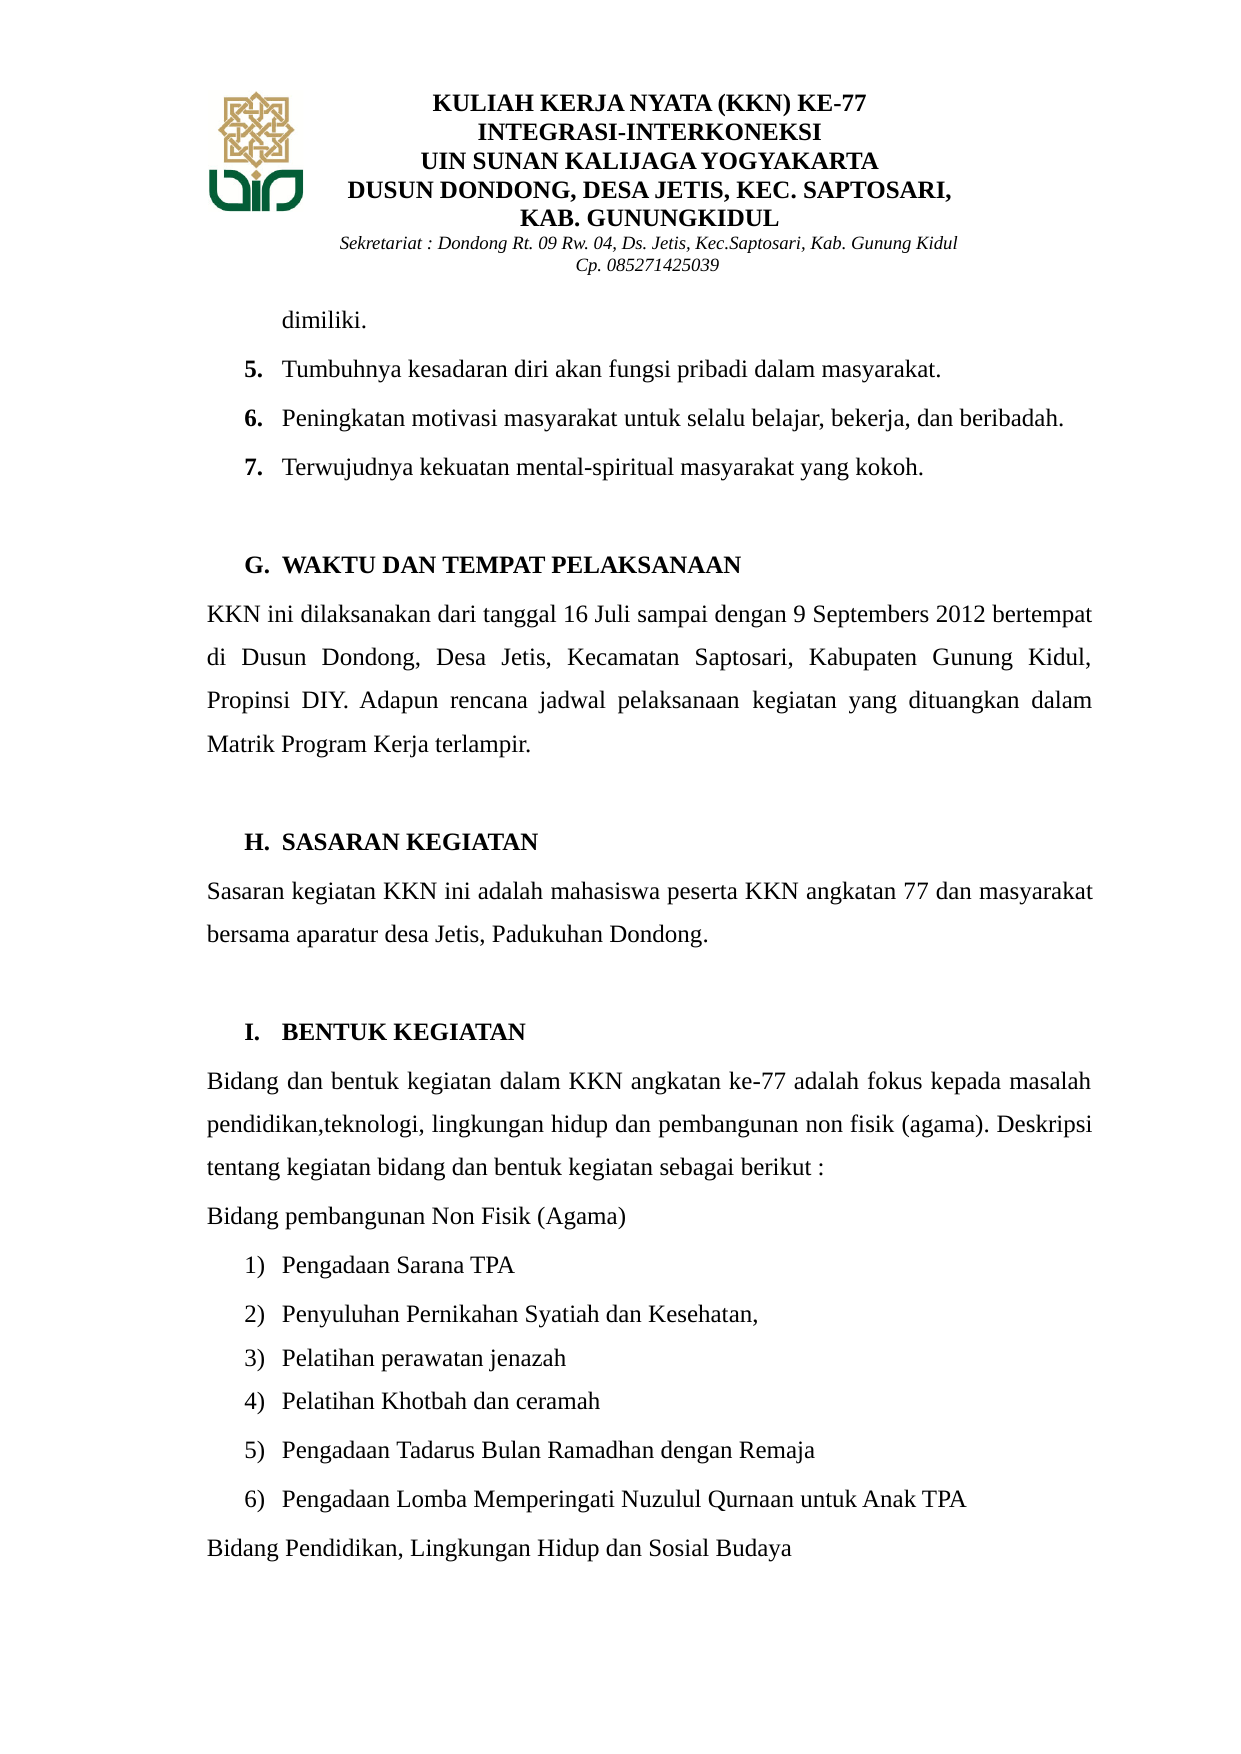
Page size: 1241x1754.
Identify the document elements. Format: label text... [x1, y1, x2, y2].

list BENTUK KEGIATAN [244, 1017, 1093, 1046]
text Sasaran kegiatan KKN ini adalah mahasiswa peserta KKN angkatan 77 dan masyarakat bersama aparatur desa Jetis, Padukuhan Dondong. [207, 876, 1093, 948]
list Pengadaan Tadarus Bulan Ramadhan dengan Remaja [244, 1435, 1093, 1464]
text KKN ini dilaksanakan dari tanggal 16 Juli sampai dengan 9 Septembers 2012 bertempat di Dusun Dondong, Desa Jetis, Kecamatan Saptosari, Kabupaten Gunung Kidul, Propinsi DIY. Adapun rencana jadwal pelaksanaan kegiatan yang dituangkan dalam Matrik Program Kerja terlampir. [207, 599, 1093, 757]
list SASARAN KEGIATAN [244, 827, 1093, 856]
list Pelatihan Khotbah dan ceramah [244, 1386, 1093, 1414]
text Bidang pembangunan Non Fisik (Agama) [207, 1201, 1093, 1230]
list dimiliki. [244, 305, 1093, 334]
list Pengadaan Lomba Memperingati Nuzulul Qurnaan untuk Anak TPA [244, 1484, 1093, 1513]
list Terwujudnya kekuatan mental-spiritual masyarakat yang kokoh. [244, 452, 1093, 481]
list Tumbuhnya kesadaran diri akan fungsi pribadi dalam masyarakat. [244, 354, 1093, 383]
list Pengadaan Sarana TPA [244, 1251, 1093, 1279]
text Bidang Pendidikan, Lingkungan Hidup dan Sosial Budaya [207, 1533, 1093, 1562]
picture [208, 90, 304, 212]
list Peningkatan motivasi masyarakat untuk selalu belajar, bekerja, dan beribadah. [244, 403, 1093, 432]
list Pelatihan perawatan jenazah [244, 1343, 1093, 1371]
list WAKTU DAN TEMPAT PELAKSANAAN [244, 550, 1093, 579]
list Penyuluhan Pernikahan Syatiah dan Kesehatan, [244, 1299, 1093, 1328]
text Bidang dan bentuk kegiatan dalam KKN angkatan ke-77 adalah fokus kepada masalah pendidikan,teknologi, lingkungan hidup dan pembangunan non fisik (agama). Deskripsi tentang kegiatan bidang dan bentuk kegiatan sebagai berikut : [207, 1066, 1093, 1181]
